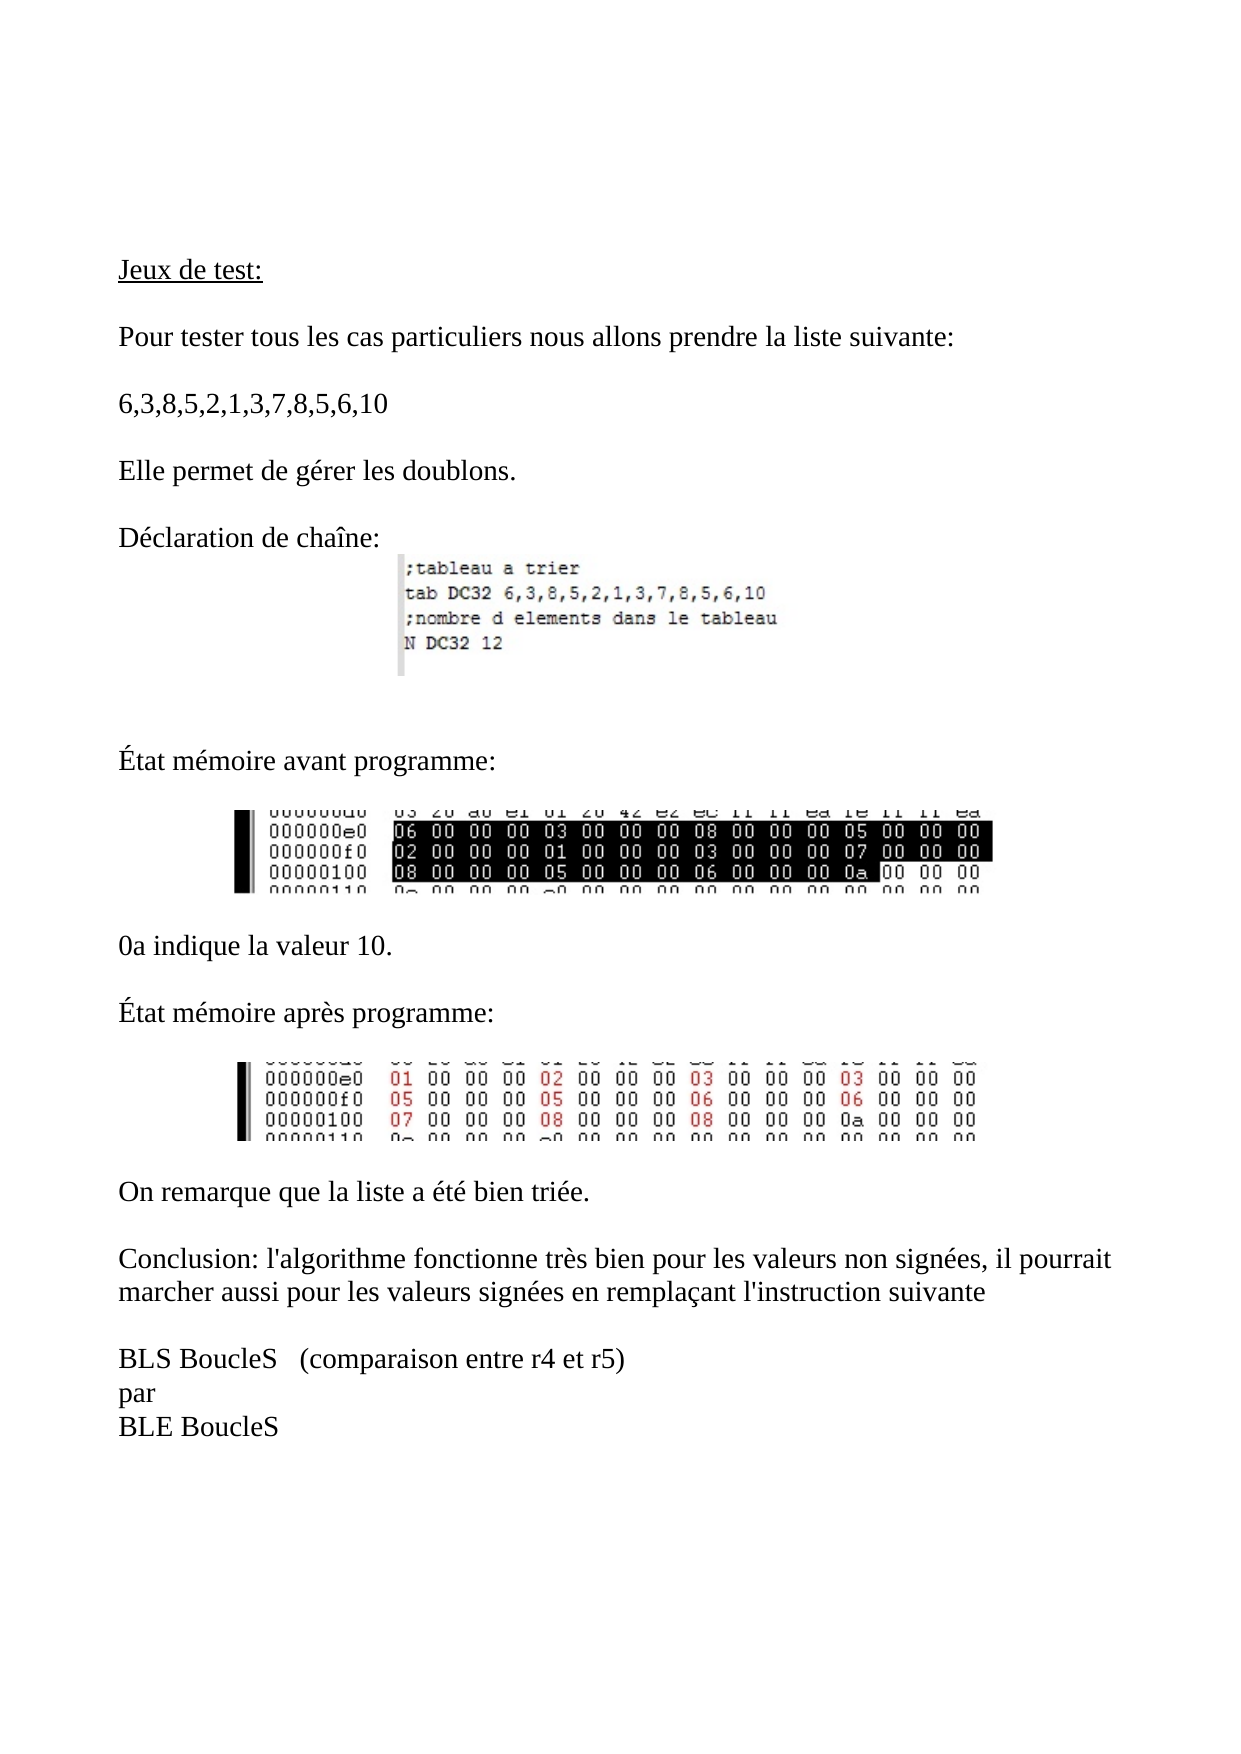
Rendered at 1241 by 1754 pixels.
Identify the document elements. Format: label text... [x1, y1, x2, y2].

text État mémoire après programme: [118, 995, 1122, 1029]
text Déclaration de chaîne: [118, 521, 1122, 554]
text Conclusion: l'algorithme fonctionne très bien pour les valeurs non signées, il pourrait marcher aussi pour les valeurs signées en remplaçant l'instruction suivante [118, 1241, 1122, 1308]
text BLE BoucleS [118, 1409, 1122, 1442]
text 6,3,8,5,2,1,3,7,8,5,6,10 [118, 386, 1122, 420]
text On remarque que la liste a été bien triée. [118, 1174, 1122, 1207]
picture [233, 810, 1007, 895]
text Jeux de test: [118, 252, 1122, 286]
text Pour tester tous les cas particuliers nous allons prendre la liste suivante: [118, 319, 1122, 353]
text Elle permet de gérer les doublons. [118, 453, 1122, 487]
text BLS BoucleS (comparaison entre r4 et r5) [118, 1342, 1122, 1375]
text par [118, 1375, 1122, 1409]
picture [237, 1062, 1003, 1141]
text État mémoire avant programme: [118, 743, 1122, 777]
picture [397, 554, 843, 676]
text 0a indique la valeur 10. [118, 928, 1122, 962]
